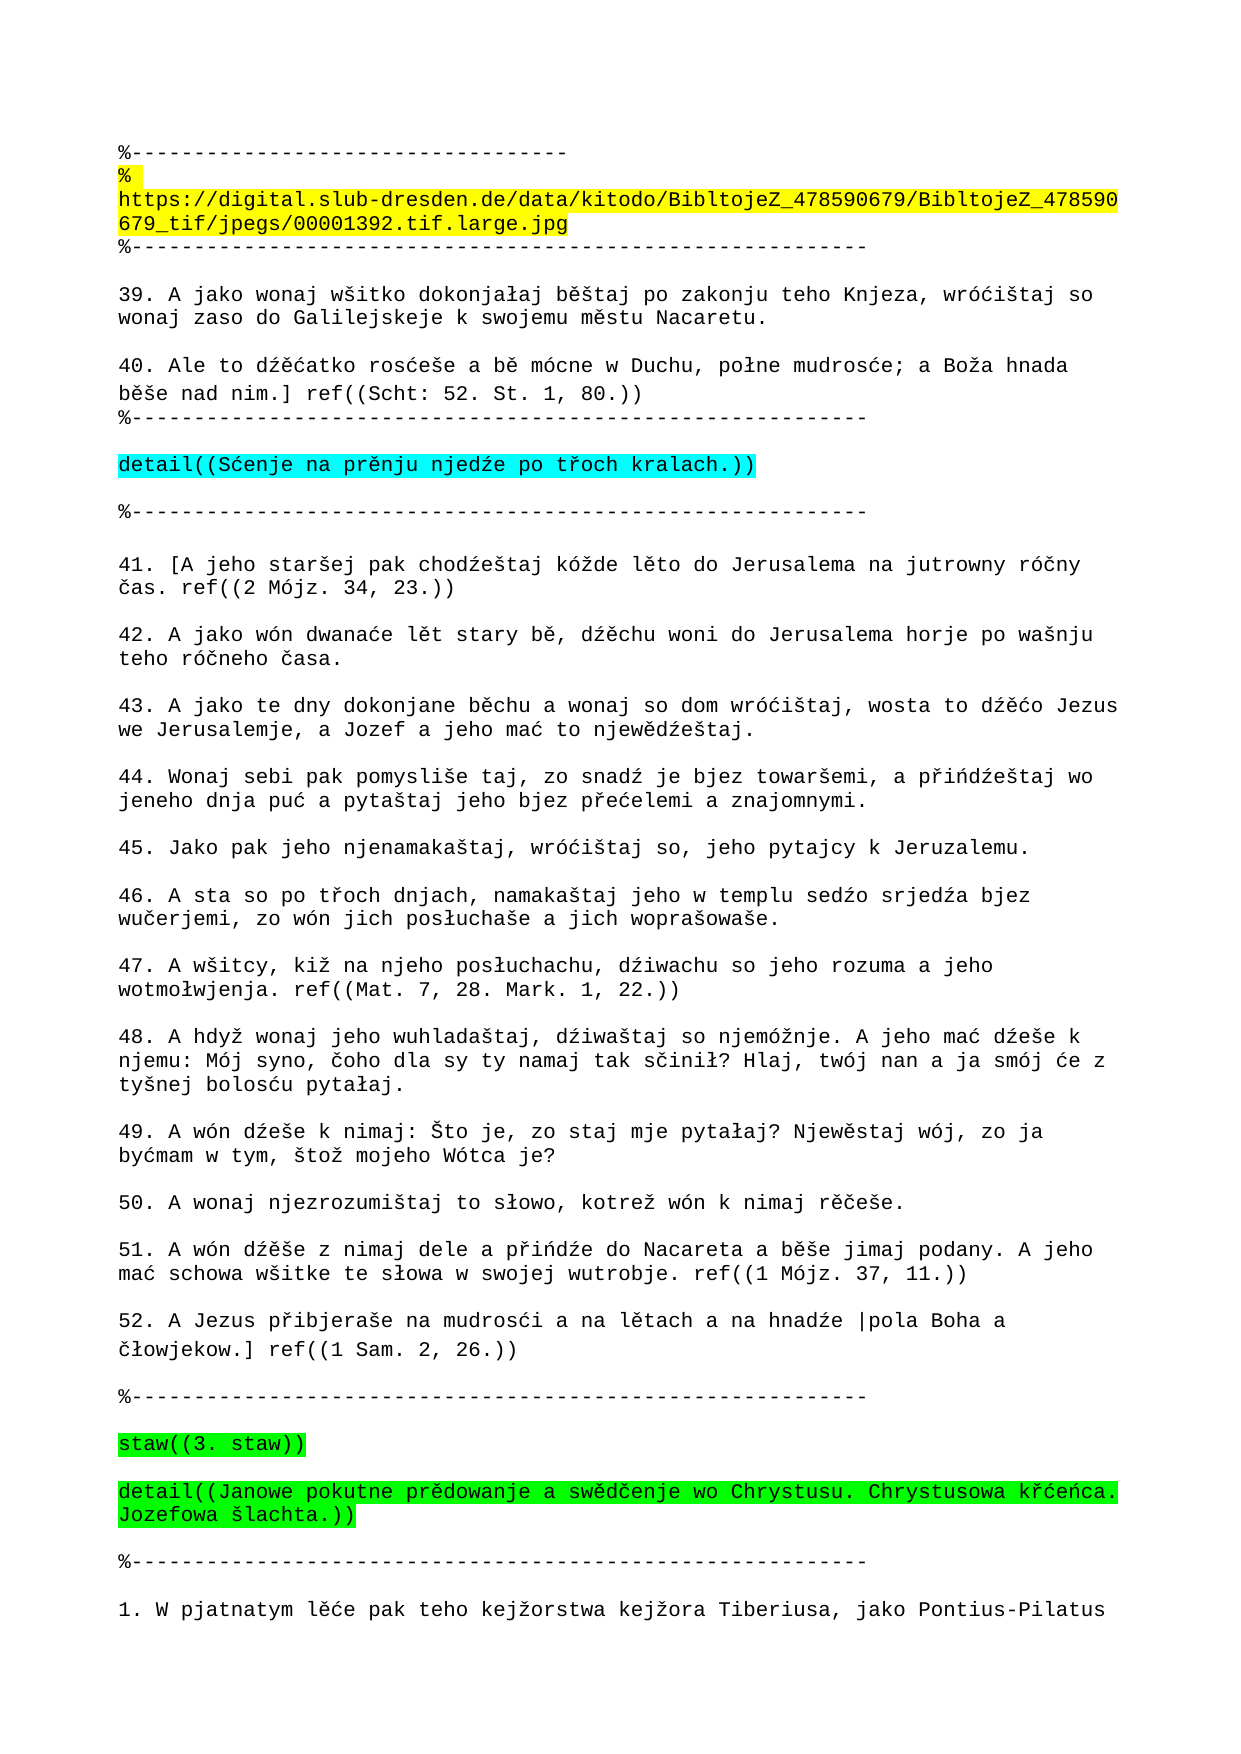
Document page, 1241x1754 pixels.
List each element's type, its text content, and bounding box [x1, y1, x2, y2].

text 43. A jako te dny dokonjane běchu a wonaj so dom wróćištaj, wosta to dźěćo Jezus we Jerusalemje, a Jozef a jeho mać to njewědźeštaj. [118, 695, 1122, 743]
text %----------------------------------------------------------- [118, 407, 1122, 430]
text staw((3. staw)) [118, 1433, 1122, 1457]
text 48. A hdyž wonaj jeho wuhladaštaj, dźiwaštaj so njemóžnje. A jeho mać dźeše k njemu: Mój syno, čoho dla sy ty namaj tak sčinił? Hlaj, twój nan a ja smój će z tyšnej bolosću pytałaj. [118, 1026, 1122, 1097]
text 1. W pjatnatym lěće pak teho kejžorstwa kejžora Tiberiusa, jako Pontius-Pilatus [118, 1599, 1122, 1622]
text 45. Jako pak jeho njenamakaštaj, wróćištaj so, jeho pytajcy k Jeruzalemu. [118, 837, 1122, 861]
text %----------------------------------------------------------- [118, 236, 1122, 260]
text detail((Janowe pokutne prědowanje a swědčenje wo Chrystusu. Chrystusowa křćeńca. Jozefowa šlachta.)) [118, 1481, 1122, 1528]
text %----------------------------------------------------------- [118, 1552, 1122, 1575]
text 47. A wšitcy, kiž na njeho posłuchachu, dźiwachu so jeho rozuma a jeho wotmołwjenja. ref((Mat. 7, 28. Mark. 1, 22.)) [118, 956, 1122, 1003]
text %----------------------------------- [118, 142, 1122, 165]
text 39. A jako wonaj wšitko dokonjałaj běštaj po zakonju teho Knjeza, wróćištaj so wonaj zaso do Galilejskeje k swojemu městu Nacaretu. [118, 284, 1122, 331]
text 41. [A jeho staršej pak chodźeštaj kóžde lěto do Jerusalema na jutrowny róčny čas. ref((2 Mójz. 34, 23.)) [118, 549, 1122, 601]
text 40. Ale to dźěćatko rosćeše a bě mócne w Duchu, połne mudrosće; a Boža hnada běše nad nim.] ref((Scht: 52. St. 1, 80.)) [118, 354, 1122, 407]
text 52. A Jezus přibjeraše na mudrosći a na lětach a na hnadźe |pola Boha a čłowjekow.] ref((1 Sam. 2, 26.)) [118, 1310, 1122, 1362]
text 46. A sta so po třoch dnjach, namakaštaj jeho w templu sedźo srjedźa bjez wučerjemi, zo wón jich posłuchaše a jich woprašowaše. [118, 884, 1122, 932]
text 44. Wonaj sebi pak pomysliše taj, zo snadź je bjez towaršemi, a přińdźeštaj wo jeneho dnja puć a pytaštaj jeho bjez přećelemi a znajomnymi. [118, 766, 1122, 814]
text 42. A jako wón dwanaće lět stary bě, dźěchu woni do Jerusalema horje po wašnju teho róčneho časa. [118, 624, 1122, 672]
text detail((Sćenje na prěnju njedźe po třoch kralach.)) [118, 454, 1122, 478]
text 51. A wón dźěše z nimaj dele a přińdźe do Nacareta a běše jimaj podany. A jeho mać schowa wšitke te słowa w swojej wutrobje. ref((1 Mójz. 37, 11.)) [118, 1239, 1122, 1287]
text %----------------------------------------------------------- [118, 501, 1122, 525]
text 49. A wón dźeše k nimaj: Što je, zo staj mje pytałaj? Njewěstaj wój, zo ja byćmam w tym, štož mojeho Wótca je? [118, 1121, 1122, 1168]
text %----------------------------------------------------------- [118, 1386, 1122, 1410]
text 50. A wonaj njezrozumištaj to słowo, kotrež wón k nimaj rěčeše. [118, 1192, 1122, 1216]
text % https://digital.slub-dresden.de/data/kitodo/BibltojeZ_478590679/BibltojeZ_478590679_tif/jpegs/00001392.tif.large.jpg [118, 165, 1122, 236]
